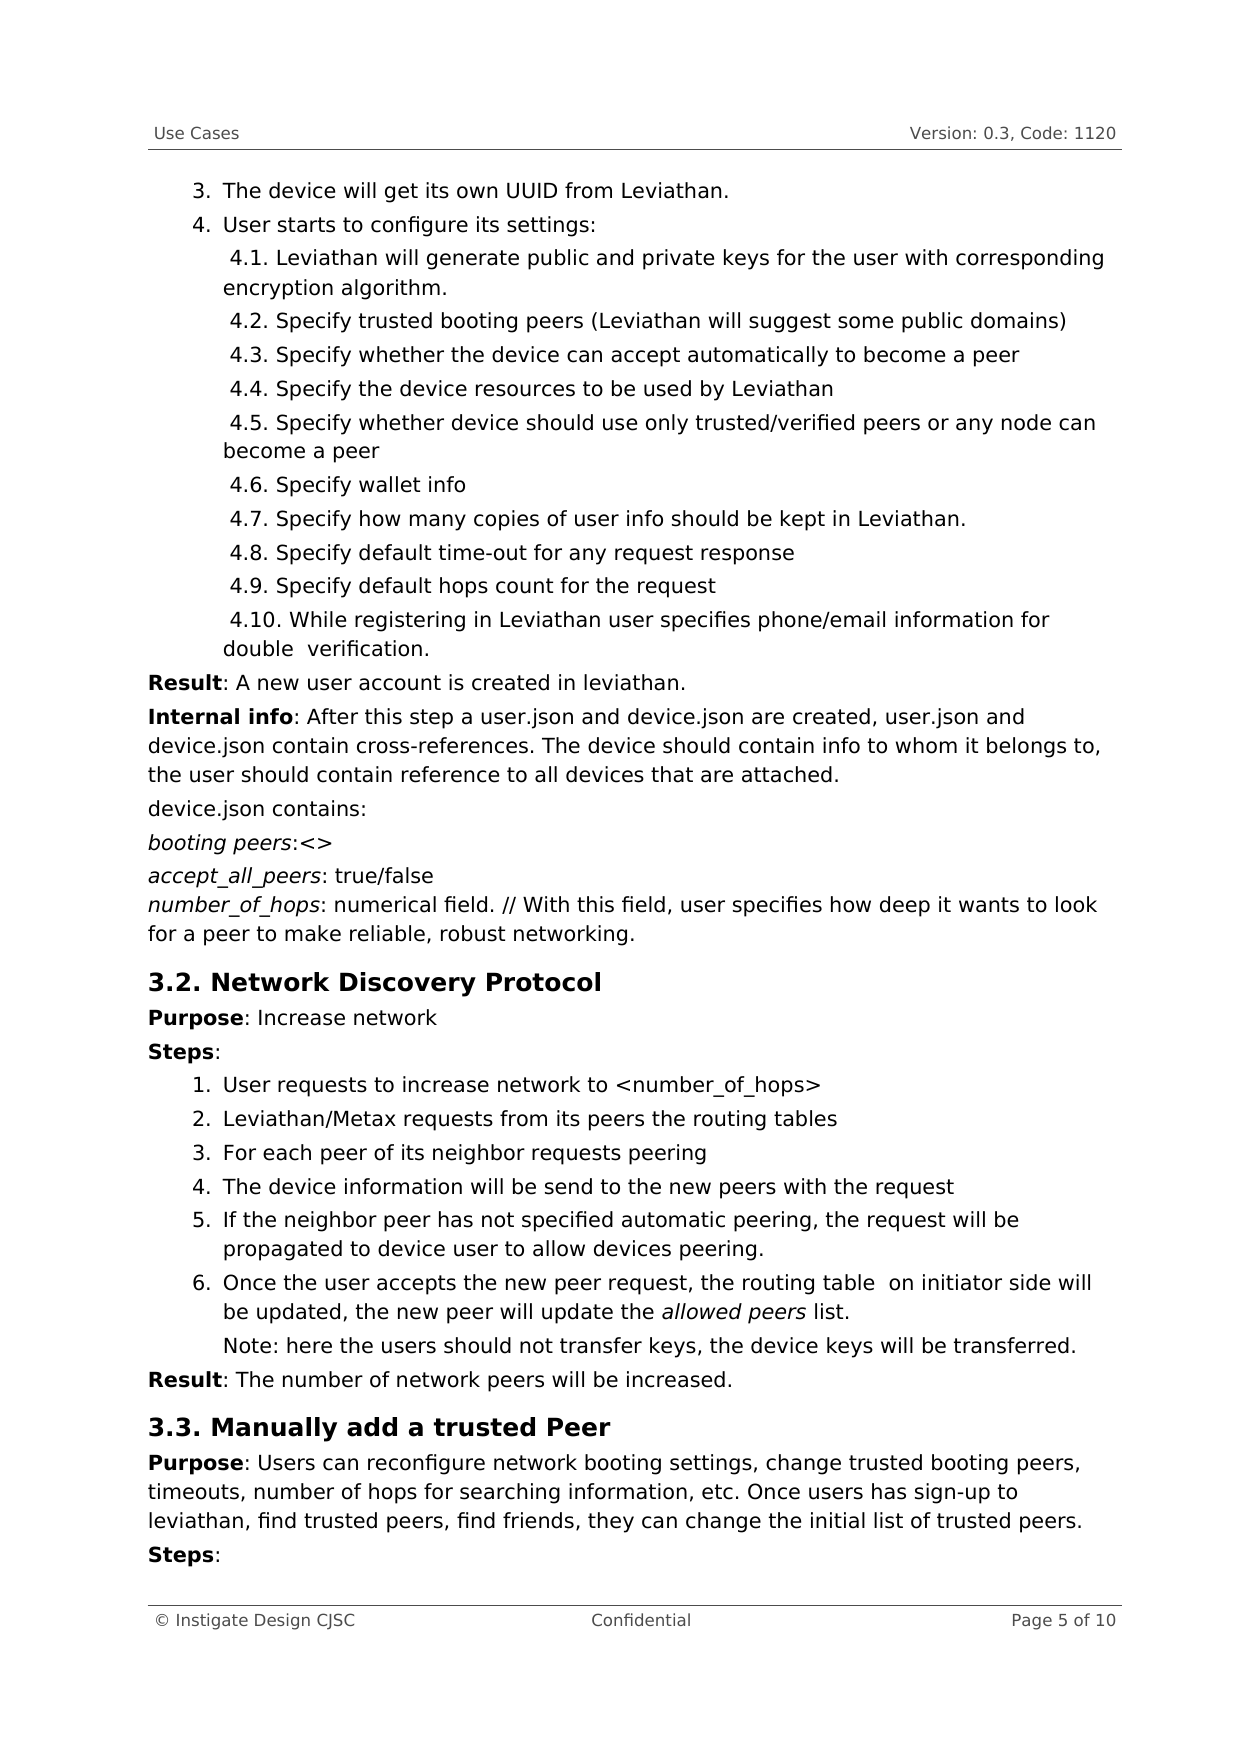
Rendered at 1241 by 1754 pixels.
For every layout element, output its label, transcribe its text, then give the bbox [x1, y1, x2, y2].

text Steps: [148, 1543, 1122, 1567]
text accept_all_peers: true/false number_of_hops: numerical field. // With this field, user specifies how deep it wants to look for a peer to make reliable, robust networking. [148, 864, 1122, 947]
text booting peers:<> [148, 831, 1122, 855]
list User starts to configure its settings: [185, 213, 1122, 237]
text Result: A new user account is created in leviathan. [148, 671, 1122, 695]
text Internal info: After this step a user.json and device.json are created, user.json and device.json contain cross-references. The device should contain info to whom it belongs to, the user should contain reference to all devices that are attached. [148, 705, 1122, 787]
list Specify how many copies of user info should be kept in Leviathan. [223, 507, 1122, 531]
subtitle Manually add a trusted Peer [148, 1413, 1122, 1442]
list The device will get its own UUID from Leviathan. [185, 179, 1122, 203]
list Specify whether the device can accept automatically to become a peer [223, 343, 1122, 367]
list Leviathan will generate public and private keys for the user with corresponding encryption algorithm. [223, 246, 1122, 300]
list Specify default time-out for any request response [223, 541, 1122, 565]
list User requests to increase network to <number_of_hops> [185, 1073, 1122, 1098]
list Once the user accepts the new peer request, the routing table on initiator side will be updated, the new peer will update the allowed peers list. [185, 1271, 1122, 1324]
list If the neighbor peer has not specified automatic peering, the request will be propagated to device user to allow devices peering. [185, 1208, 1122, 1262]
list Specify default hops count for the request [223, 574, 1122, 599]
subtitle Network Discovery Protocol [148, 968, 1122, 997]
list Specify trusted booting peers (Leviathan will suggest some public domains) [223, 309, 1122, 333]
text Purpose: Users can reconfigure network booting settings, change trusted booting peers, timeouts, number of hops for searching information, etc. Once users has sign-up to leviathan, find trusted peers, find friends, they can change the initial list of trusted peers. [148, 1451, 1122, 1534]
list Leviathan/Metax requests from its peers the routing tables [185, 1107, 1122, 1131]
list Specify wallet info [223, 473, 1122, 498]
text Steps: [148, 1040, 1122, 1064]
text Result: The number of network peers will be increased. [148, 1368, 1122, 1392]
list While registering in Leviathan user specifies phone/email information for double verification. [223, 608, 1122, 662]
text Purpose: Increase network [148, 1006, 1122, 1030]
list Note: here the users should not transfer keys, the device keys will be transferred. [185, 1334, 1122, 1358]
list Specify whether device should use only trusted/verified peers or any node can become a peer [223, 411, 1122, 464]
list The device information will be send to the new peers with the request [185, 1175, 1122, 1199]
text device.json contains: [148, 797, 1122, 821]
list Specify the device resources to be used by Leviathan [223, 377, 1122, 401]
list For each peer of its neighbor requests peering [185, 1141, 1122, 1165]
